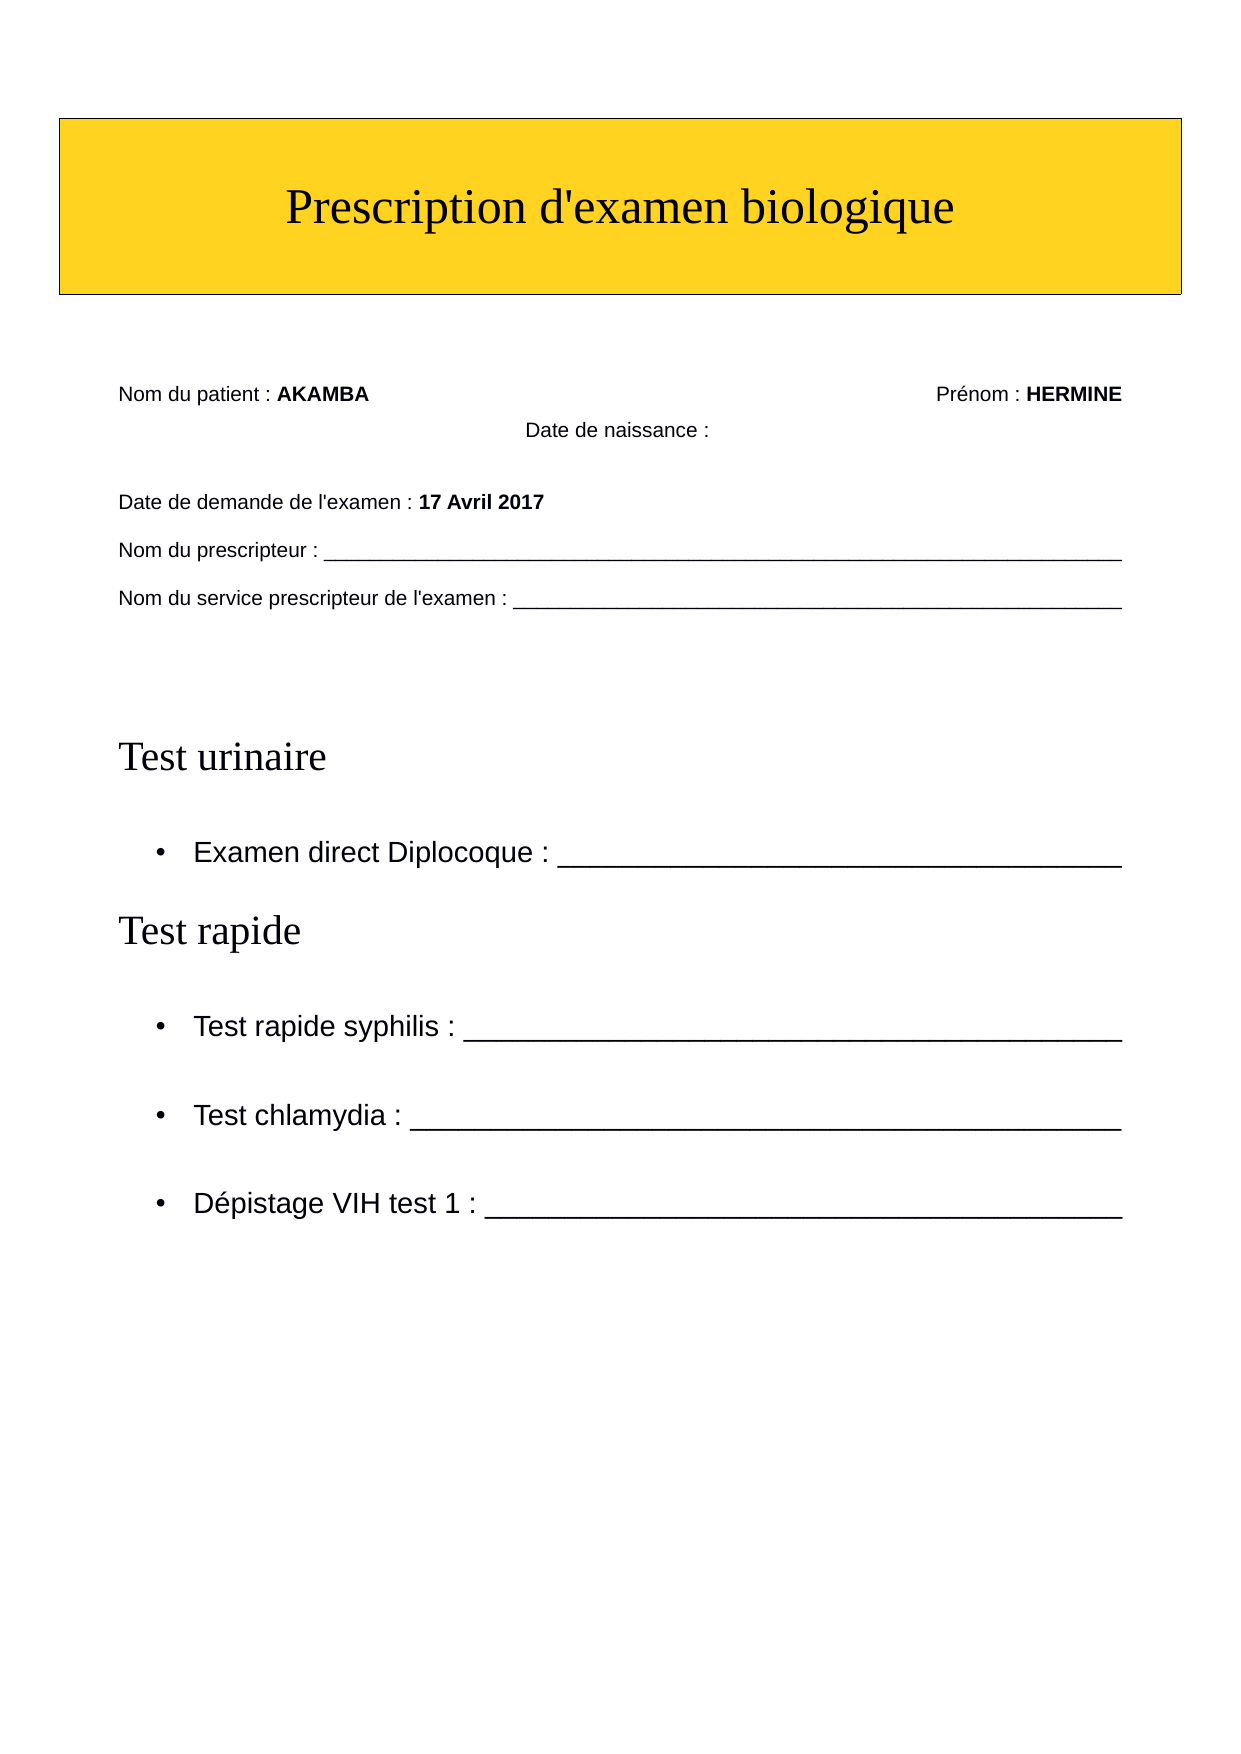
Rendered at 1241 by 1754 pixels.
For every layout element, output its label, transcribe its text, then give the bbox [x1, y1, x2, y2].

text Nom du patient : AKAMBA Prénom : HERMINE [118, 382, 1122, 406]
text Nom du prescripteur : [118, 537, 1122, 561]
list Examen direct Diplocoque : [156, 792, 1122, 880]
list Test rapide syphilis : [156, 966, 1122, 1054]
text Nom du service prescripteur de l'examen : [118, 585, 1122, 609]
subtitle Test rapide [118, 905, 1122, 953]
subtitle Test urinaire [118, 731, 1122, 779]
list Dépistage VIH test 1 : [156, 1143, 1122, 1231]
subtitle Prescription d'examen biologique [60, 119, 1181, 294]
text Date de demande de l'examen : 17 Avril 2017 [118, 489, 1122, 513]
list Test chlamydia : [156, 1054, 1122, 1143]
text Date de naissance : [118, 418, 1122, 442]
